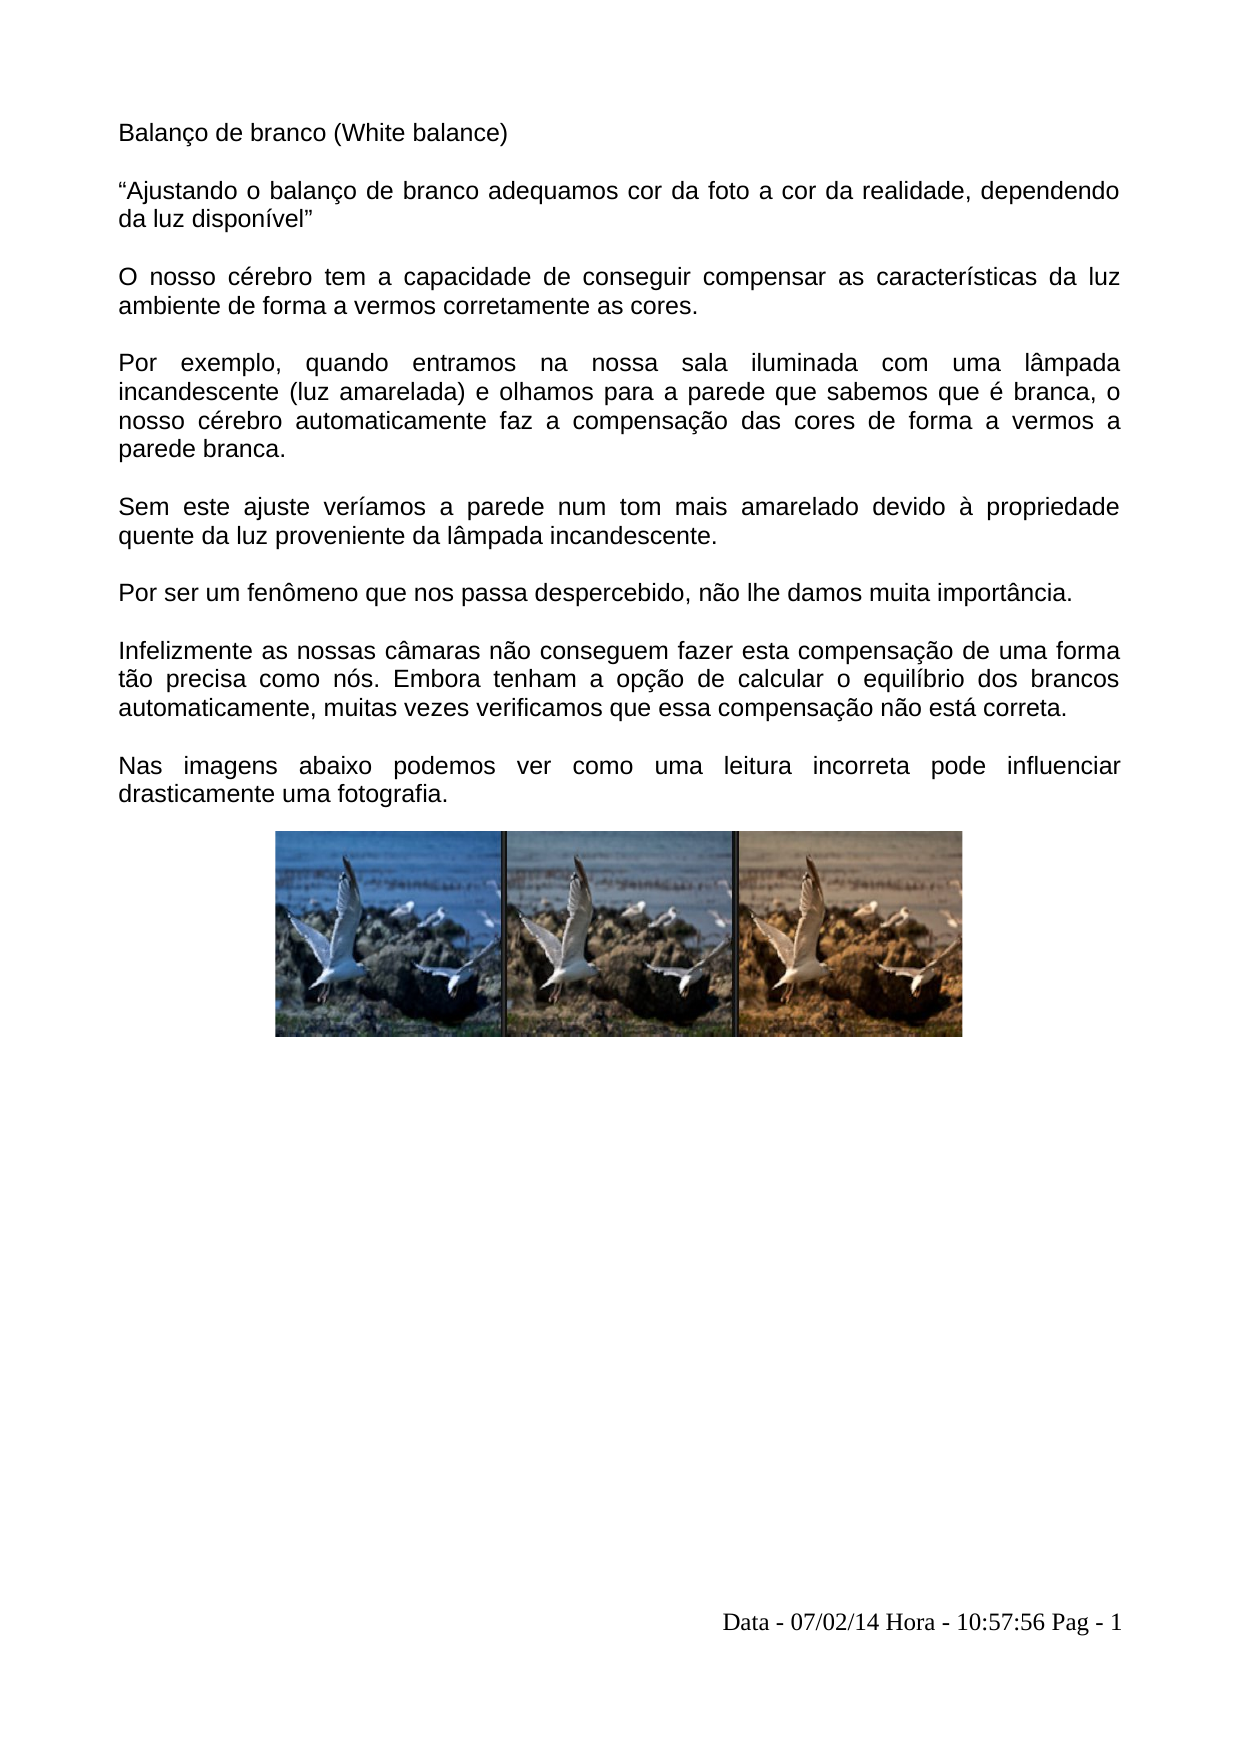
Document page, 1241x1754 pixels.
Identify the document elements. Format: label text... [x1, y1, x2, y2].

text “Ajustando o balanço de branco adequamos cor da foto a cor da realidade, dependendo da luz disponível” [118, 176, 1122, 233]
text Nas imagens abaixo podemos ver como uma leitura incorreta pode influenciar drasticamente uma fotografia. [118, 751, 1122, 808]
picture [275, 831, 963, 1037]
text Por ser um fenômeno que nos passa despercebido, não lhe damos muita importância. [118, 578, 1122, 607]
text Por exemplo, quando entramos na nossa sala iluminada com uma lâmpada incandescente (luz amarelada) e olhamos para a parede que sabemos que é branca, o nosso cérebro automaticamente faz a compensação das cores de forma a vermos a parede branca. [118, 348, 1122, 463]
text O nosso cérebro tem a capacidade de conseguir compensar as características da luz ambiente de forma a vermos corretamente as cores. [118, 262, 1122, 319]
text Balanço de branco (White balance) [118, 118, 1122, 147]
text Sem este ajuste veríamos a parede num tom mais amarelado devido à propriedade quente da luz proveniente da lâmpada incandescente. [118, 492, 1122, 549]
text Infelizmente as nossas câmaras não conseguem fazer esta compensação de uma forma tão precisa como nós. Embora tenham a opção de calcular o equilíbrio dos brancos automaticamente, muitas vezes verificamos que essa compensação não está correta. [118, 636, 1122, 722]
